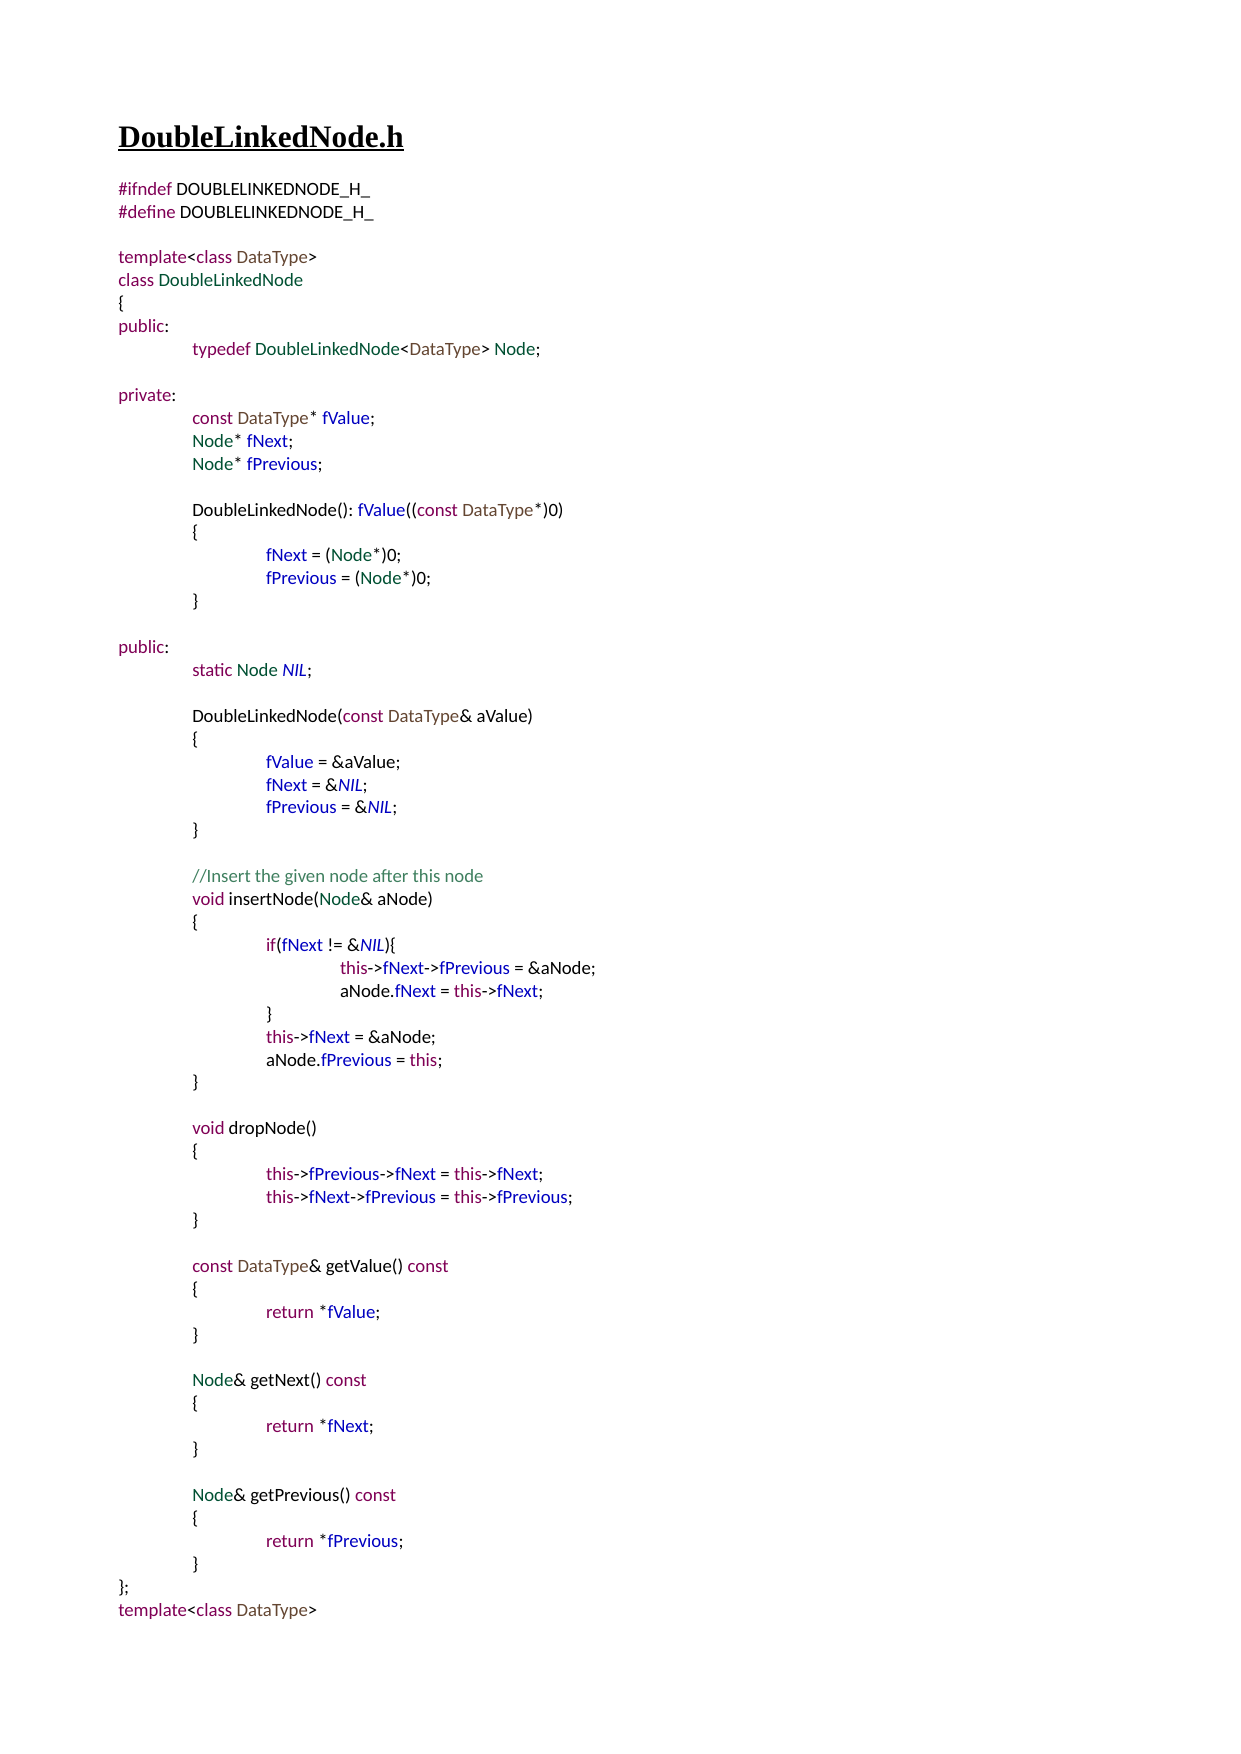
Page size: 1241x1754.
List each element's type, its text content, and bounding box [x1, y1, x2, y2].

text } [118, 1437, 1122, 1460]
text DoubleLinkedNode.h [118, 118, 1122, 154]
text typedef DoubleLinkedNode<DataType> Node; [118, 337, 1122, 360]
text void dropNode() [118, 1117, 1122, 1139]
text { [118, 521, 1122, 544]
text } [118, 819, 1122, 842]
text return *fNext; [118, 1414, 1122, 1437]
text fPrevious = (Node*)0; [118, 567, 1122, 589]
text const DataType* fValue; [118, 406, 1122, 429]
text Node& getPrevious() const [118, 1483, 1122, 1506]
text }; [118, 1575, 1122, 1598]
text { [118, 292, 1122, 314]
text //Insert the given node after this node [118, 864, 1122, 887]
text { [118, 1392, 1122, 1414]
text Node* fNext; [118, 429, 1122, 452]
text this->fNext->fPrevious = this->fPrevious; [118, 1185, 1122, 1208]
text this->fPrevious->fNext = this->fNext; [118, 1162, 1122, 1185]
text fValue = &aValue; [118, 750, 1122, 773]
text } [118, 589, 1122, 612]
text { [118, 727, 1122, 750]
text Node& getNext() const [118, 1369, 1122, 1392]
text static Node NIL; [118, 658, 1122, 681]
text fNext = &NIL; [118, 773, 1122, 796]
text return *fValue; [118, 1300, 1122, 1323]
text aNode.fPrevious = this; [118, 1048, 1122, 1071]
text } [118, 1552, 1122, 1575]
text { [118, 1506, 1122, 1529]
text { [118, 910, 1122, 933]
text DoubleLinkedNode(): fValue((const DataType*)0) [118, 498, 1122, 521]
text public: [118, 635, 1122, 658]
text { [118, 1139, 1122, 1162]
text const DataType& getValue() const [118, 1254, 1122, 1277]
text private: [118, 383, 1122, 406]
text this->fNext->fPrevious = &aNode; [118, 956, 1122, 979]
text void insertNode(Node& aNode) [118, 887, 1122, 910]
text fNext = (Node*)0; [118, 544, 1122, 567]
text } [118, 1208, 1122, 1231]
text template<class DataType> [118, 246, 1122, 269]
text this->fNext = &aNode; [118, 1025, 1122, 1048]
text return *fPrevious; [118, 1529, 1122, 1552]
text public: [118, 314, 1122, 337]
text #ifndef DOUBLELINKEDNODE_H_ [118, 177, 1122, 200]
text template<class DataType> [118, 1598, 1122, 1621]
text } [118, 1071, 1122, 1094]
text { [118, 1277, 1122, 1300]
text DoubleLinkedNode(const DataType& aValue) [118, 704, 1122, 727]
text aNode.fNext = this->fNext; [118, 979, 1122, 1002]
text class DoubleLinkedNode [118, 269, 1122, 292]
text #define DOUBLELINKEDNODE_H_ [118, 200, 1122, 223]
text } [118, 1323, 1122, 1346]
text if(fNext != &NIL){ [118, 933, 1122, 956]
text } [118, 1002, 1122, 1025]
text Node* fPrevious; [118, 452, 1122, 475]
text fPrevious = &NIL; [118, 796, 1122, 819]
